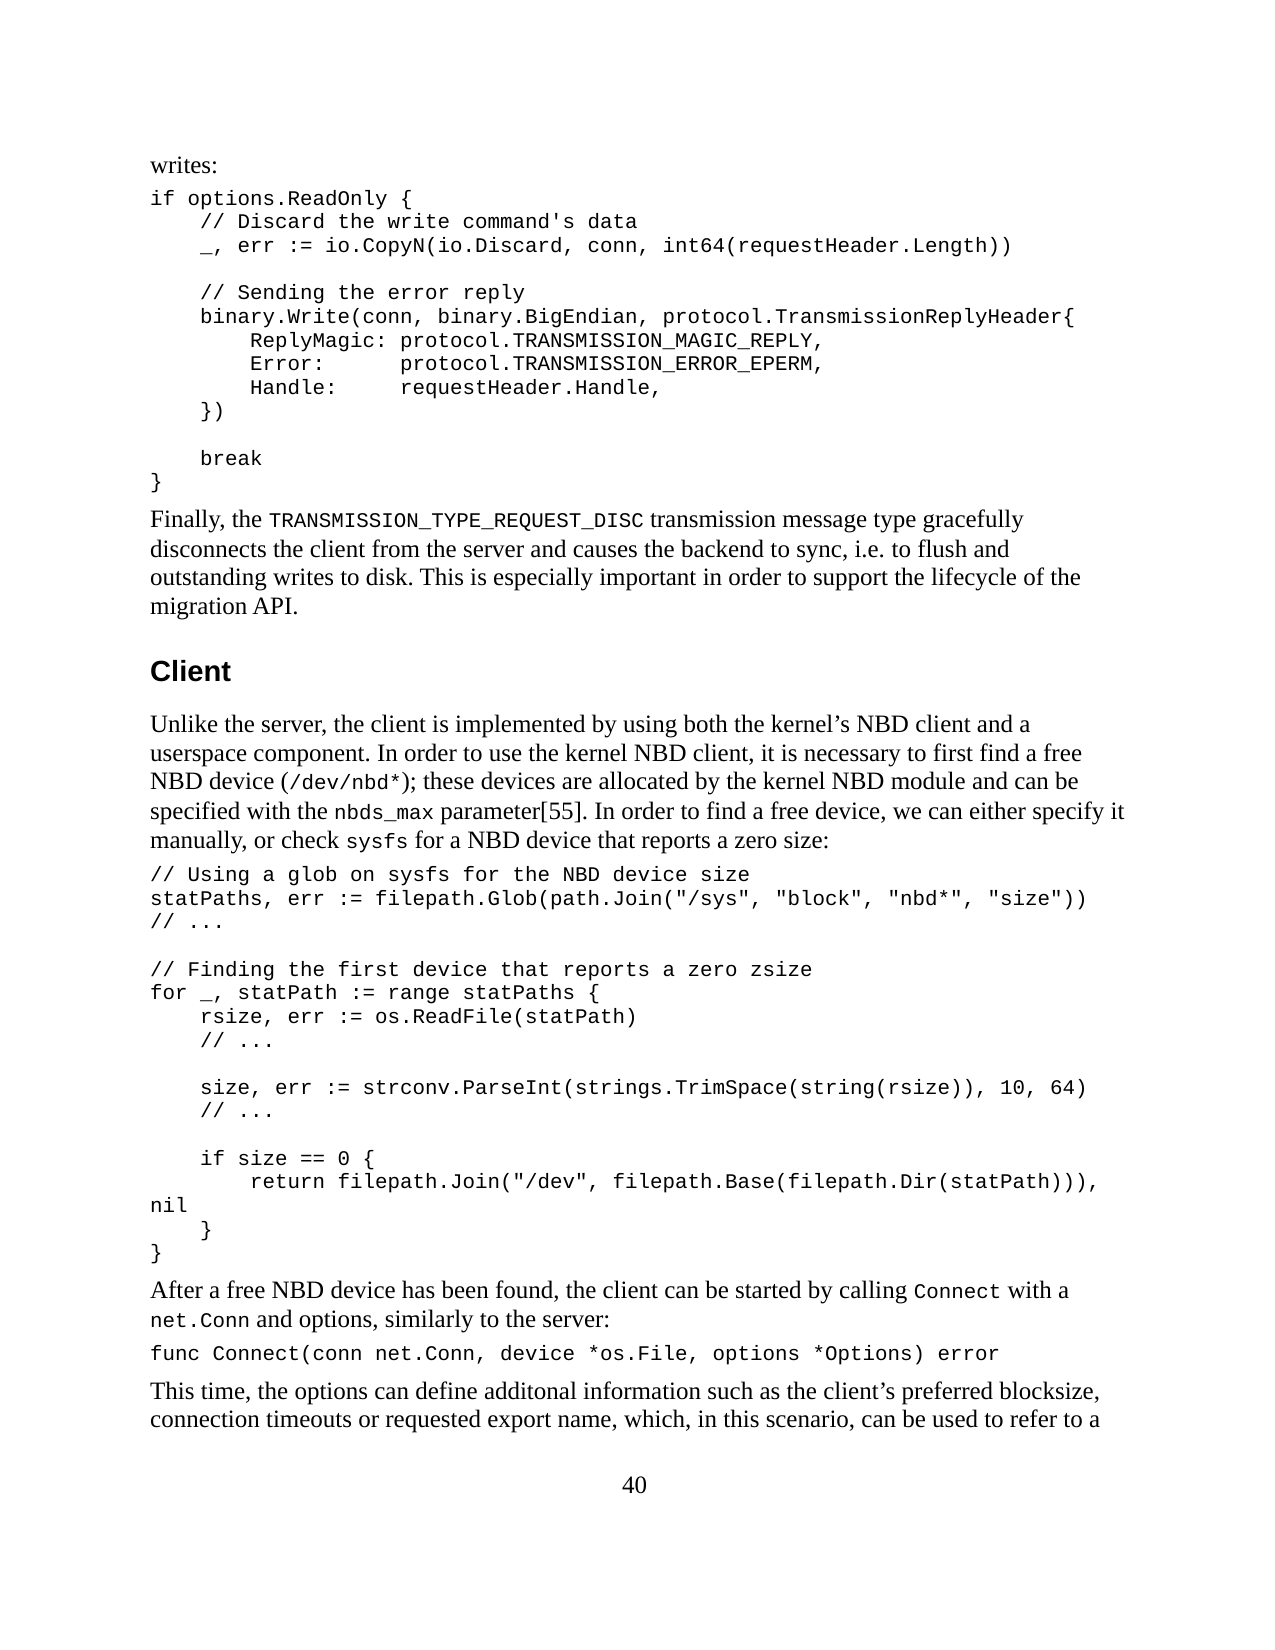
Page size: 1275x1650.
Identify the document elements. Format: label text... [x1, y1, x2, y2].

text return filepath.Join("/dev", filepath.Base(filepath.Dir(statPath))), nil [150, 1171, 1125, 1219]
text break [150, 448, 1125, 471]
text // Finding the first device that reports a zero zsize [150, 959, 1125, 982]
text } [150, 1219, 1125, 1242]
text statPaths, err := filepath.Glob(path.Join("/sys", "block", "nbd*", "size")) [150, 888, 1125, 911]
text // Sending the error reply [150, 282, 1125, 306]
text Finally, the TRANSMISSION_TYPE_REQUEST_DISC transmission message type gracefully disconnects the client from the server and causes the backend to sync, i.e. to flush and outstanding writes to disk. This is especially important in order to support the lifecycle of the migration API. [150, 504, 1125, 620]
text Unlike the server, the client is implemented by using both the kernel’s NBD client and a userspace component. In order to use the kernel NBD client, it is necessary to first find a free NBD device (/dev/nbd*); these devices are allocated by the kernel NBD module and can be specified with the nbds_max parameter[55]. In order to find a free device, we can either specify it manually, or check sysfs for a NBD device that reports a zero size: [150, 709, 1125, 855]
text binary.Write(conn, binary.BigEndian, protocol.TransmissionReplyHeader{ [150, 306, 1125, 329]
text if size == 0 { [150, 1148, 1125, 1171]
text writes: [150, 150, 1125, 179]
text }) [150, 401, 1125, 424]
text } [150, 1242, 1125, 1266]
text // Discard the write command's data [150, 211, 1125, 235]
text for _, statPath := range statPaths { [150, 982, 1125, 1006]
text if options.ReadOnly { [150, 188, 1125, 211]
text _, err := io.CopyN(io.Discard, conn, int64(requestHeader.Length)) [150, 235, 1125, 259]
text // ... [150, 1029, 1125, 1053]
text // Using a glob on sysfs for the NBD device size [150, 864, 1125, 888]
text func Connect(conn net.Conn, device *os.File, options *Options) error [150, 1343, 1125, 1367]
text size, err := strconv.ParseInt(strings.TrimSpace(string(rsize)), 10, 64) [150, 1077, 1125, 1101]
subtitle Client [150, 654, 1125, 687]
text After a free NBD device has been found, the client can be started by calling Connect with a net.Conn and options, similarly to the server: [150, 1275, 1125, 1334]
text ReplyMagic: protocol.TRANSMISSION_MAGIC_REPLY, [150, 329, 1125, 353]
text // ... [150, 911, 1125, 935]
text rsize, err := os.ReadFile(statPath) [150, 1006, 1125, 1029]
text } [150, 471, 1125, 495]
text // ... [150, 1101, 1125, 1124]
text Error: protocol.TRANSMISSION_ERROR_EPERM, [150, 353, 1125, 377]
text This time, the options can define additonal information such as the client’s preferred blocksize, connection timeouts or requested export name, which, in this scenario, can be used to refer to a [150, 1376, 1125, 1433]
text Handle: requestHeader.Handle, [150, 377, 1125, 401]
